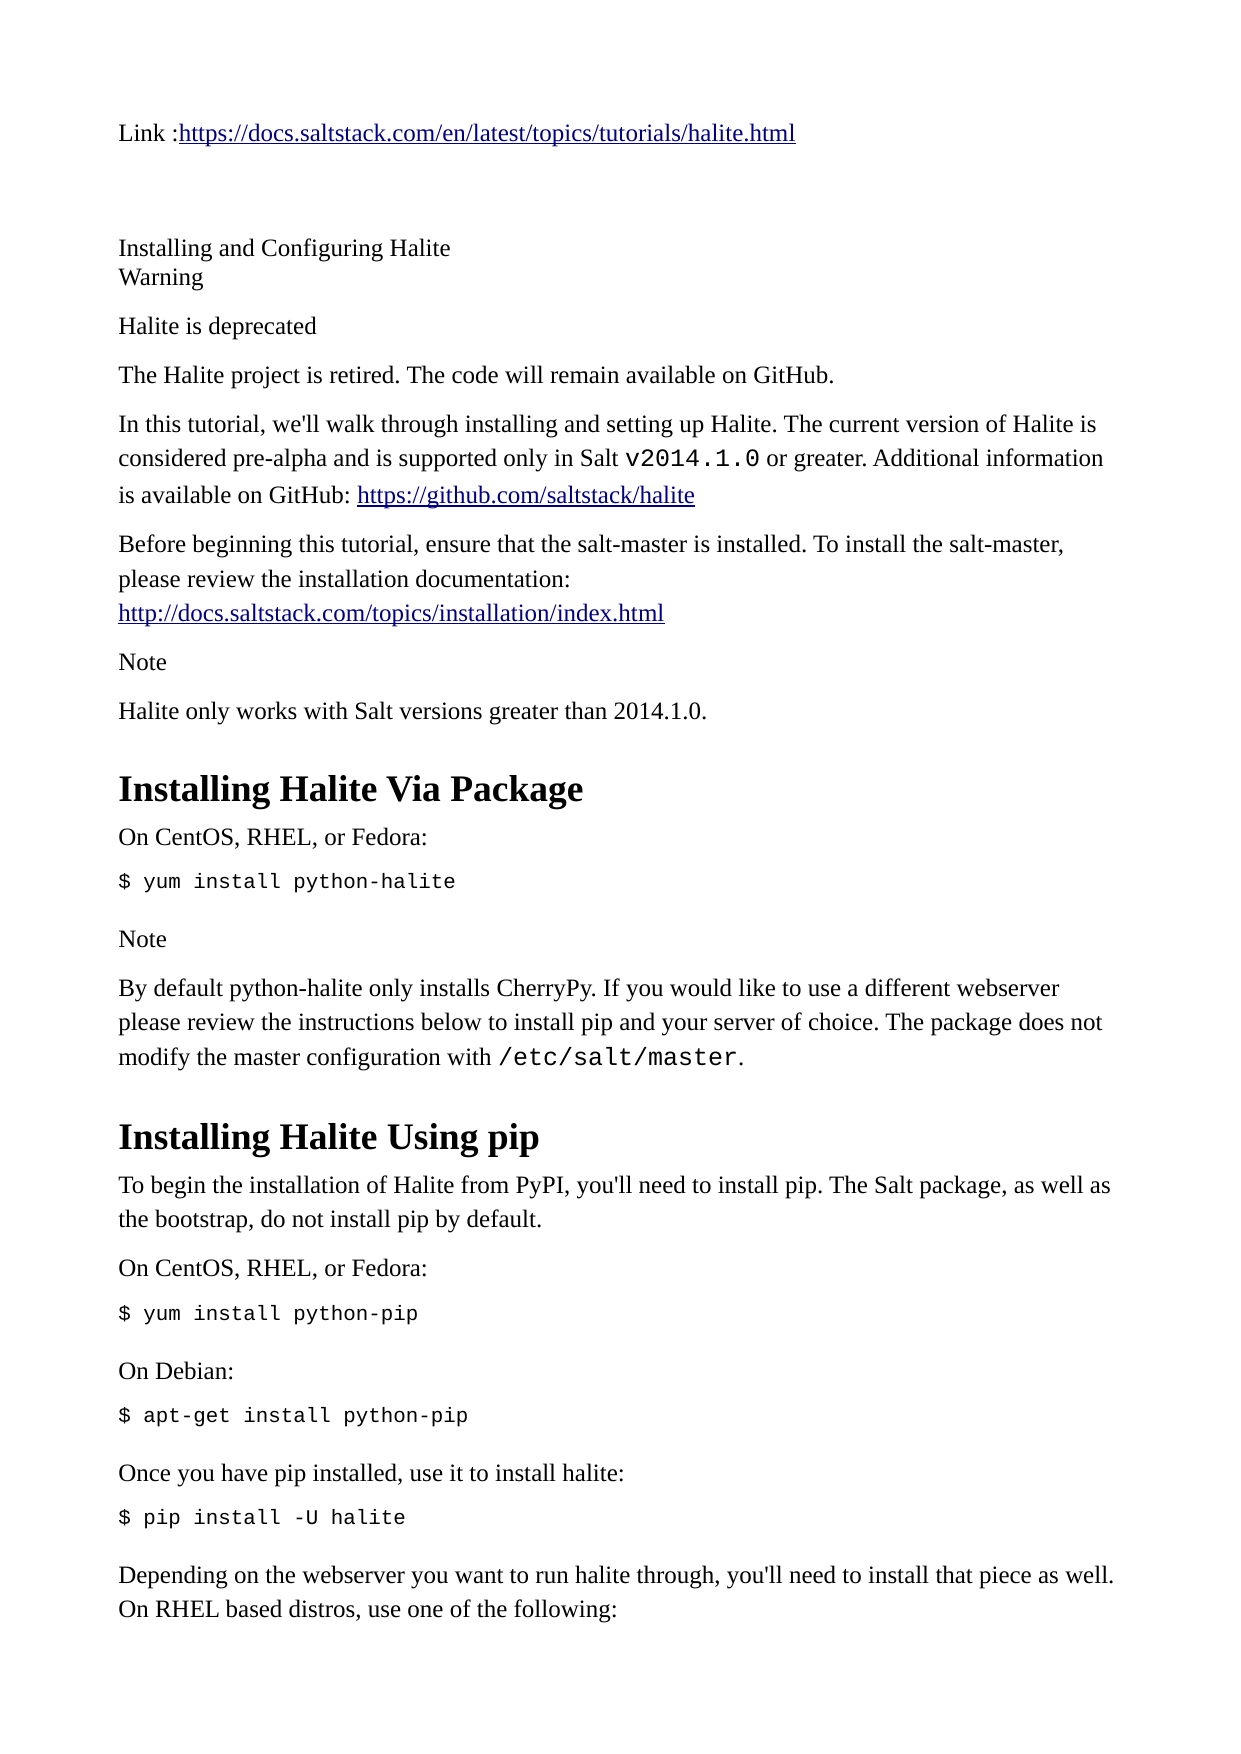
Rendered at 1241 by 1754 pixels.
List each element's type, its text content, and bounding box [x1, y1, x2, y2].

text $ apt-get install python-pip [118, 1405, 1122, 1428]
text Note [118, 924, 1122, 953]
text Once you have pip installed, use it to install halite: [118, 1458, 1122, 1487]
text To begin the installation of Halite from PyPI, you'll need to install pip. The Salt package, as well as the bootstrap, do not install pip by default. [118, 1170, 1122, 1233]
text $ yum install python-pip [118, 1303, 1122, 1326]
text Note [118, 647, 1122, 676]
text On CentOS, RHEL, or Fedora: [118, 1253, 1122, 1282]
text Before beginning this tutorial, ensure that the salt-master is installed. To install the salt-master, please review the installation documentation: http://docs.saltstack.com/topics/installation/index.html [118, 529, 1122, 627]
text On CentOS, RHEL, or Fedora: [118, 822, 1122, 851]
text Installing and Configuring Halite [118, 233, 1122, 262]
text In this tutorial, we'll walk through installing and setting up Halite. The current version of Halite is considered pre-alpha and is supported only in Salt v2014.1.0 or greater. Additional information is available on GitHub: https://github.com/saltstack/halite [118, 409, 1122, 509]
text $ pip install -U halite [118, 1507, 1122, 1531]
text On Debian: [118, 1356, 1122, 1384]
subtitle Installing Halite Via Package [118, 766, 1122, 809]
text By default python-halite only installs CherryPy. If you would like to use a different webserver please review the instructions below to install pip and your server of choice. The package does not modify the master configuration with /etc/salt/master. [118, 973, 1122, 1073]
text $ yum install python-halite [118, 871, 1122, 894]
text Depending on the webserver you want to run halite through, you'll need to install that piece as well. On RHEL based distros, use one of the following: [118, 1560, 1122, 1623]
text Halite is deprecated [118, 311, 1122, 340]
text Warning [118, 262, 1122, 291]
text The Halite project is retired. The code will remain available on GitHub. [118, 360, 1122, 389]
text Halite only works with Salt versions greater than 2014.1.0. [118, 696, 1122, 725]
subtitle Installing Halite Using pip [118, 1114, 1122, 1157]
text Link :https://docs.saltstack.com/en/latest/topics/tutorials/halite.html [118, 118, 1122, 147]
